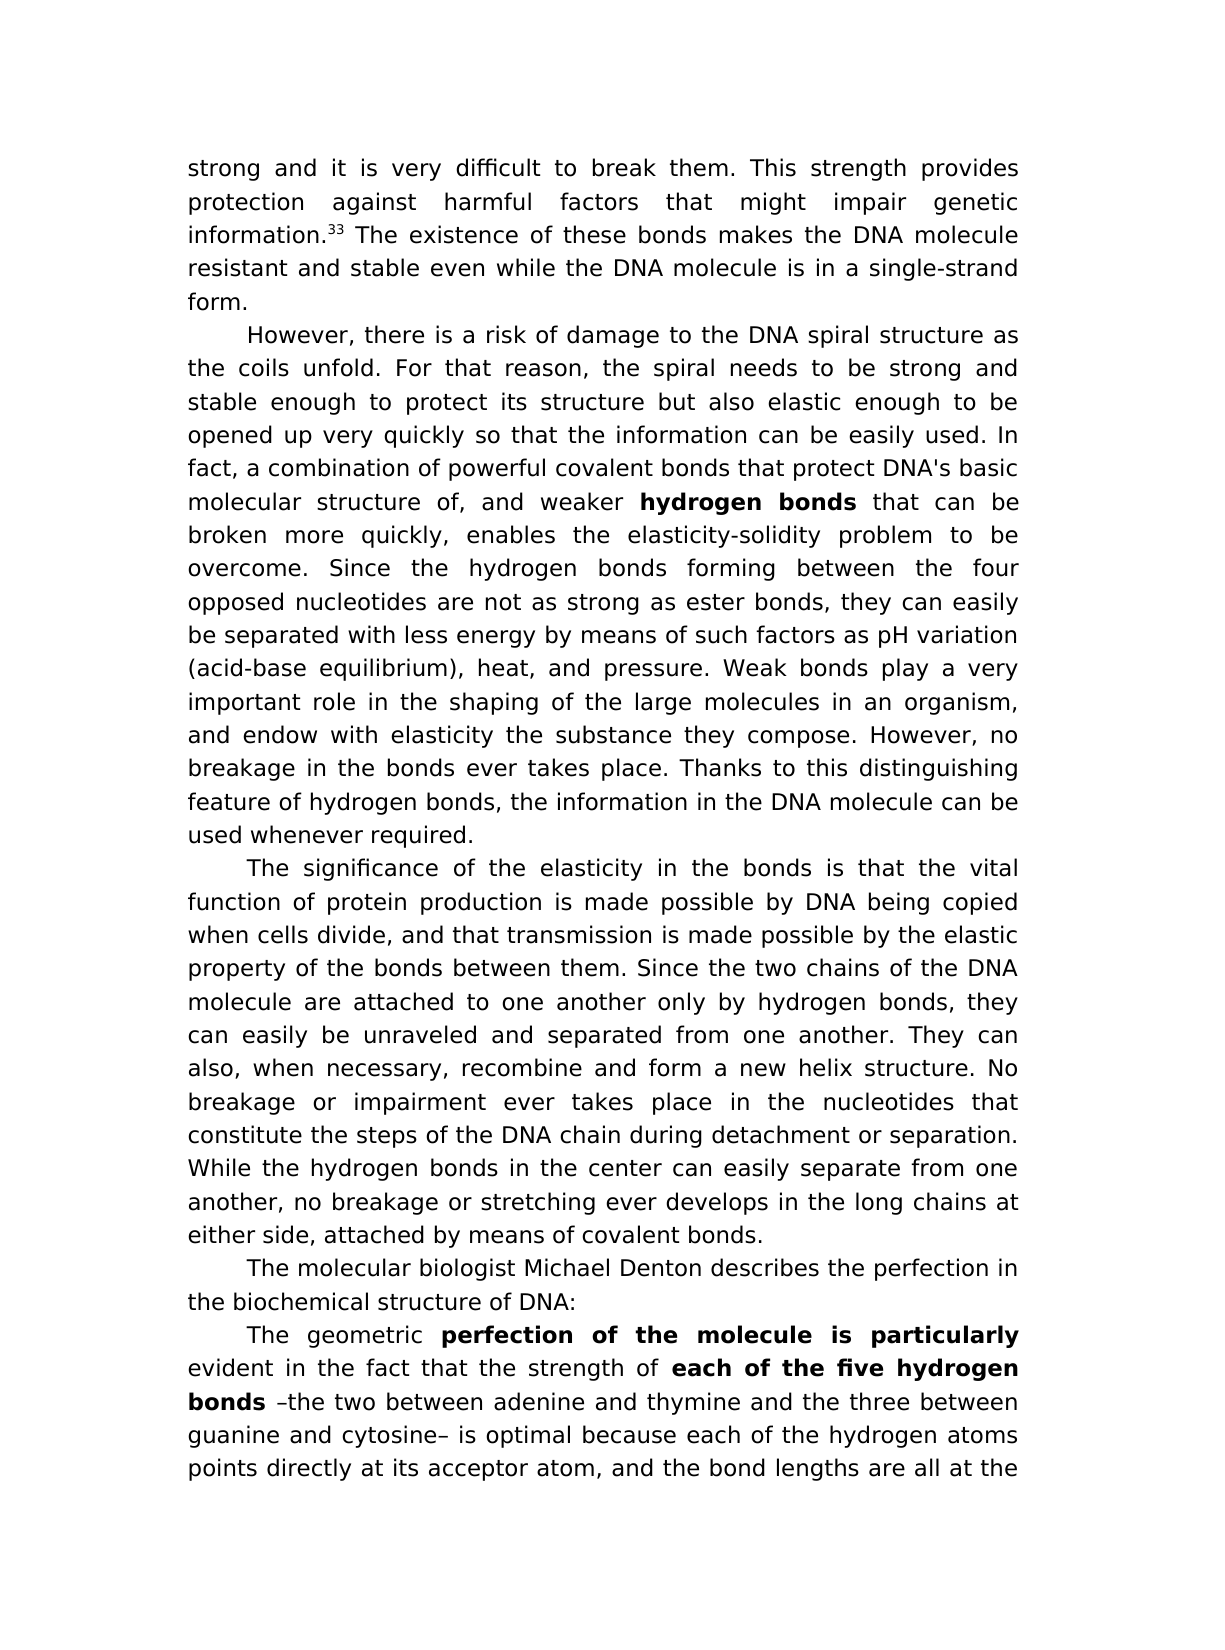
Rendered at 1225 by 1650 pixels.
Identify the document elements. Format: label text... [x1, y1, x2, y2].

text strong and it is very difficult to break them. This strength provides protection against harmful factors that might impair genetic information.33 The existence of these bonds makes the DNA molecule resistant and stable even while the DNA molecule is in a single-strand form. [187, 150, 1020, 317]
text The molecular biologist Michael Denton describes the perfection in the biochemical structure of DNA: [187, 1250, 1020, 1317]
text The significance of the elasticity in the bonds is that the vital function of protein production is made possible by DNA being copied when cells divide, and that transmission is made possible by the elastic property of the bonds between them. Since the two chains of the DNA molecule are attached to one another only by hydrogen bonds, they can easily be unraveled and separated from one another. They can also, when necessary, recombine and form a new helix structure. No breakage or impairment ever takes place in the nucleotides that constitute the steps of the DNA chain during detachment or separation. While the hydrogen bonds in the center can easily separate from one another, no breakage or stretching ever develops in the long chains at either side, attached by means of covalent bonds. [187, 850, 1020, 1250]
text The geometric perfection of the molecule is particularly evident in the fact that the strength of each of the five hydrogen bonds –the two between adenine and thymine and the three between guanine and cytosine– is optimal because each of the hydrogen atoms points directly at its acceptor atom, and the bond lengths are all at the [187, 1317, 1020, 1483]
text However, there is a risk of damage to the DNA spiral structure as the coils unfold. For that reason, the spiral needs to be strong and stable enough to protect its structure but also elastic enough to be opened up very quickly so that the information can be easily used. In fact, a combination of powerful covalent bonds that protect DNA's basic molecular structure of, and weaker hydrogen bonds that can be broken more quickly, enables the elasticity-solidity problem to be overcome. Since the hydrogen bonds forming between the four opposed nucleotides are not as strong as ester bonds, they can easily be separated with less energy by means of such factors as pH variation (acid-base equilibrium), heat, and pressure. Weak bonds play a very important role in the shaping of the large molecules in an organism, and endow with elasticity the substance they compose. However, no breakage in the bonds ever takes place. Thanks to this distinguishing feature of hydrogen bonds, the information in the DNA molecule can be used whenever required. [187, 317, 1020, 850]
